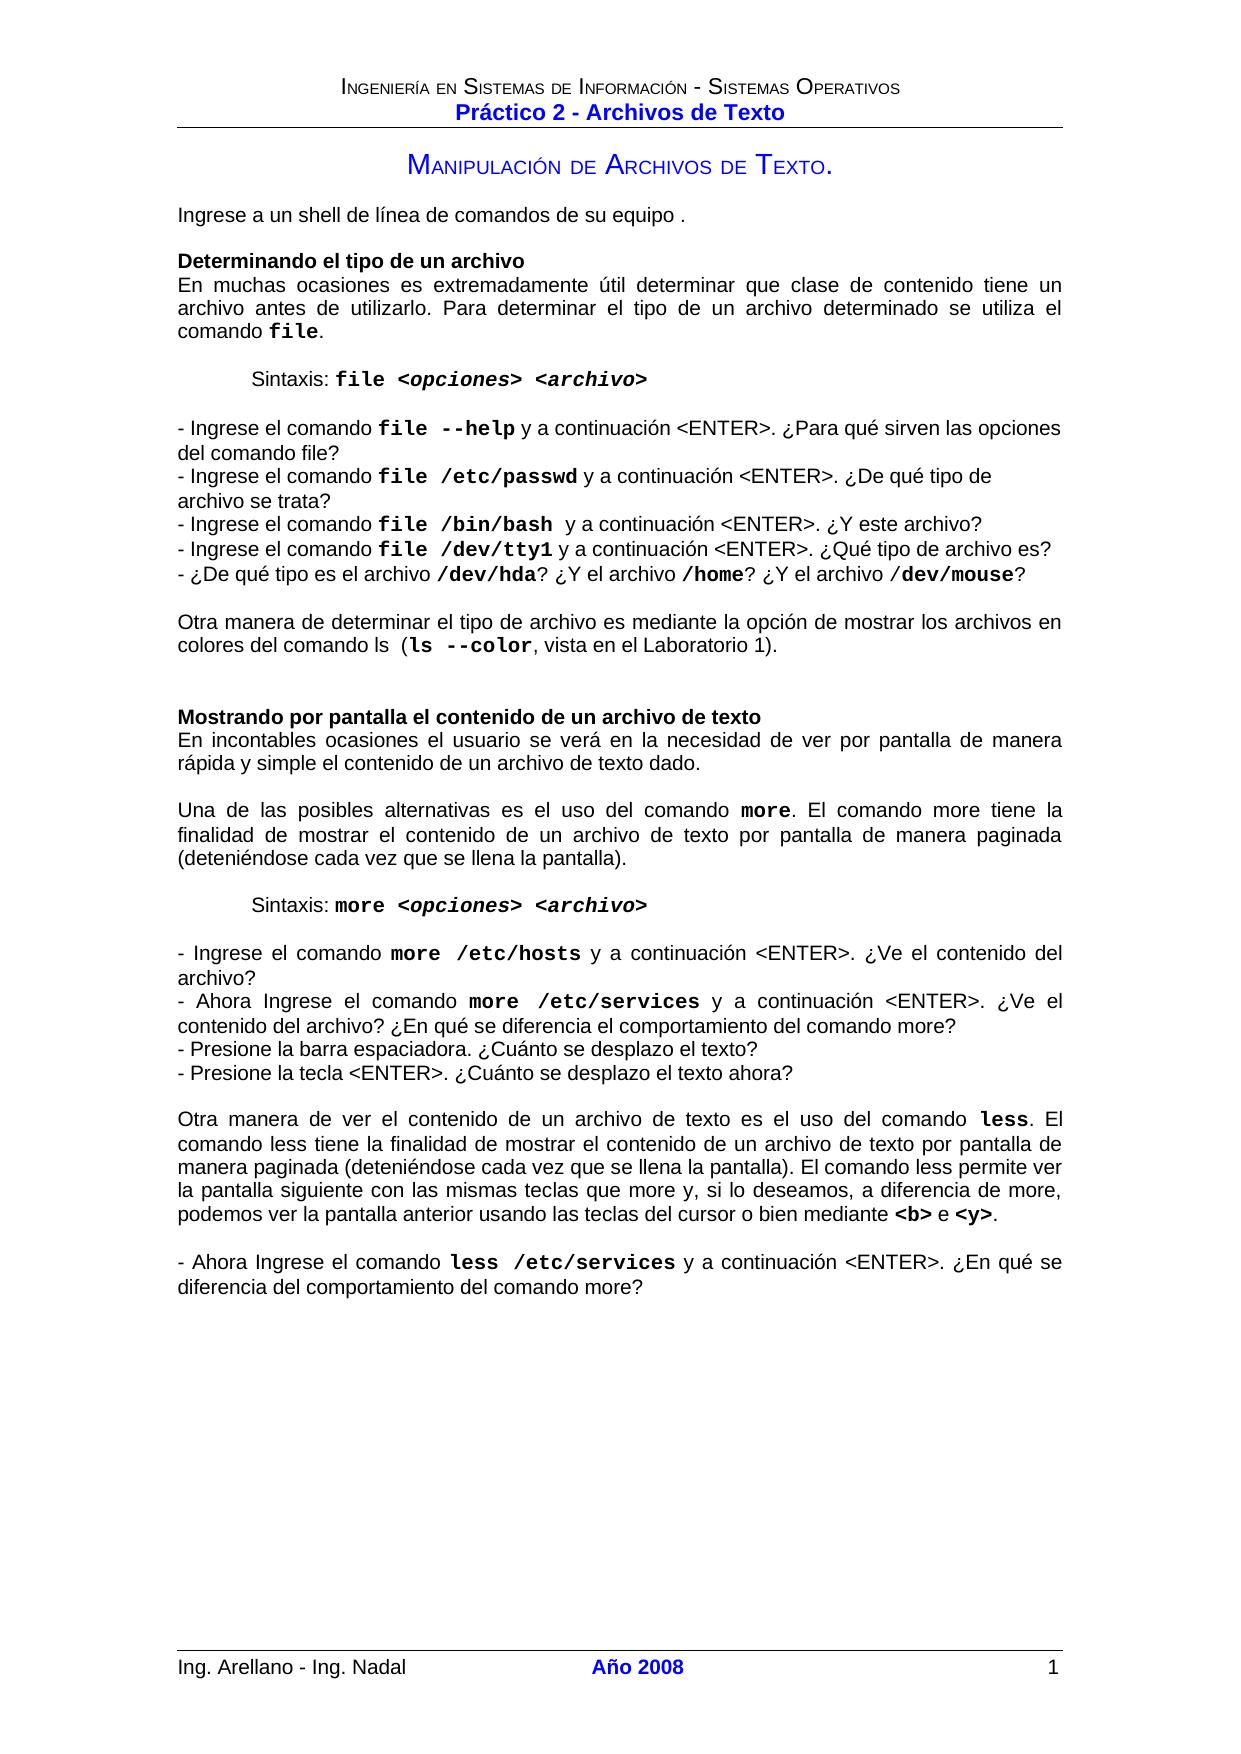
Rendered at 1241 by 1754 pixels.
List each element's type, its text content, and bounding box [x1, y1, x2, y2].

text - Presione la barra espaciadora. ¿Cuánto se desplazo el texto? [177, 1038, 1063, 1061]
text - Ingrese el comando file --help y a continuación <ENTER>. ¿Para qué sirven las opciones del comando file? [177, 416, 1063, 464]
text Mostrando por pantalla el contenido de un archivo de texto [177, 706, 1063, 729]
text Otra manera de determinar el tipo de archivo es mediante la opción de mostrar los archivos en colores del comando ls (ls --color, vista en el Laboratorio 1). [177, 611, 1063, 659]
text En muchas ocasiones es extremadamente útil determinar que clase de contenido tiene un archivo antes de utilizarlo. Para determinar el tipo de un archivo determinado se utiliza el comando file. [177, 273, 1063, 345]
text - Ingrese el comando file /dev/tty1 y a continuación <ENTER>. ¿Qué tipo de archivo es? [177, 538, 1063, 563]
text Otra manera de ver el contenido de un archivo de texto es el uso del comando less. El comando less tiene la finalidad de mostrar el contenido de un archivo de texto por pantalla de manera paginada (deteniéndose cada vez que se llena la pantalla). El comando less permite ver la pantalla siguiente con las mismas teclas que more y, si lo deseamos, a diferencia de more, podemos ver la pantalla anterior usando las teclas del cursor o bien mediante <b> e <y>. [177, 1108, 1063, 1227]
text Una de las posibles alternativas es el uso del comando more. El comando more tiene la finalidad de mostrar el contenido de un archivo de texto por pantalla de manera paginada (deteniéndose cada vez que se llena la pantalla). [177, 798, 1063, 870]
text Sintaxis: more <opciones> <archivo> [177, 893, 1063, 918]
text Sintaxis: file <opciones> <archivo> [177, 368, 1063, 393]
text En incontables ocasiones el usuario se verá en la necesidad de ver por pantalla de manera rápida y simple el contenido de un archivo de texto dado. [177, 729, 1063, 775]
text - Ahora Ingrese el comando less /etc/services y a continuación <ENTER>. ¿En qué se diferencia del comportamiento del comando more? [177, 1251, 1063, 1299]
text - Ingrese el comando more /etc/hosts y a continuación <ENTER>. ¿Ve el contenido del archivo? [177, 941, 1063, 990]
text - Ingrese el comando file /bin/bash y a continuación <ENTER>. ¿Y este archivo? [177, 513, 1063, 538]
text - Ingrese el comando file /etc/passwd y a continuación <ENTER>. ¿De qué tipo de archivo se trata? [177, 464, 1063, 513]
text Manipulación de Archivos de Texto. [177, 148, 1063, 180]
text - ¿De qué tipo es el archivo /dev/hda? ¿Y el archivo /home? ¿Y el archivo /dev/mouse? [177, 563, 1063, 588]
text Determinando el tipo de un archivo [177, 250, 1063, 273]
text Ingrese a un shell de línea de comandos de su equipo . [177, 204, 1063, 227]
text - Presione la tecla <ENTER>. ¿Cuánto se desplazo el texto ahora? [177, 1061, 1063, 1084]
text - Ahora Ingrese el comando more /etc/services y a continuación <ENTER>. ¿Ve el contenido del archivo? ¿En qué se diferencia el comportamiento del comando more? [177, 990, 1063, 1038]
